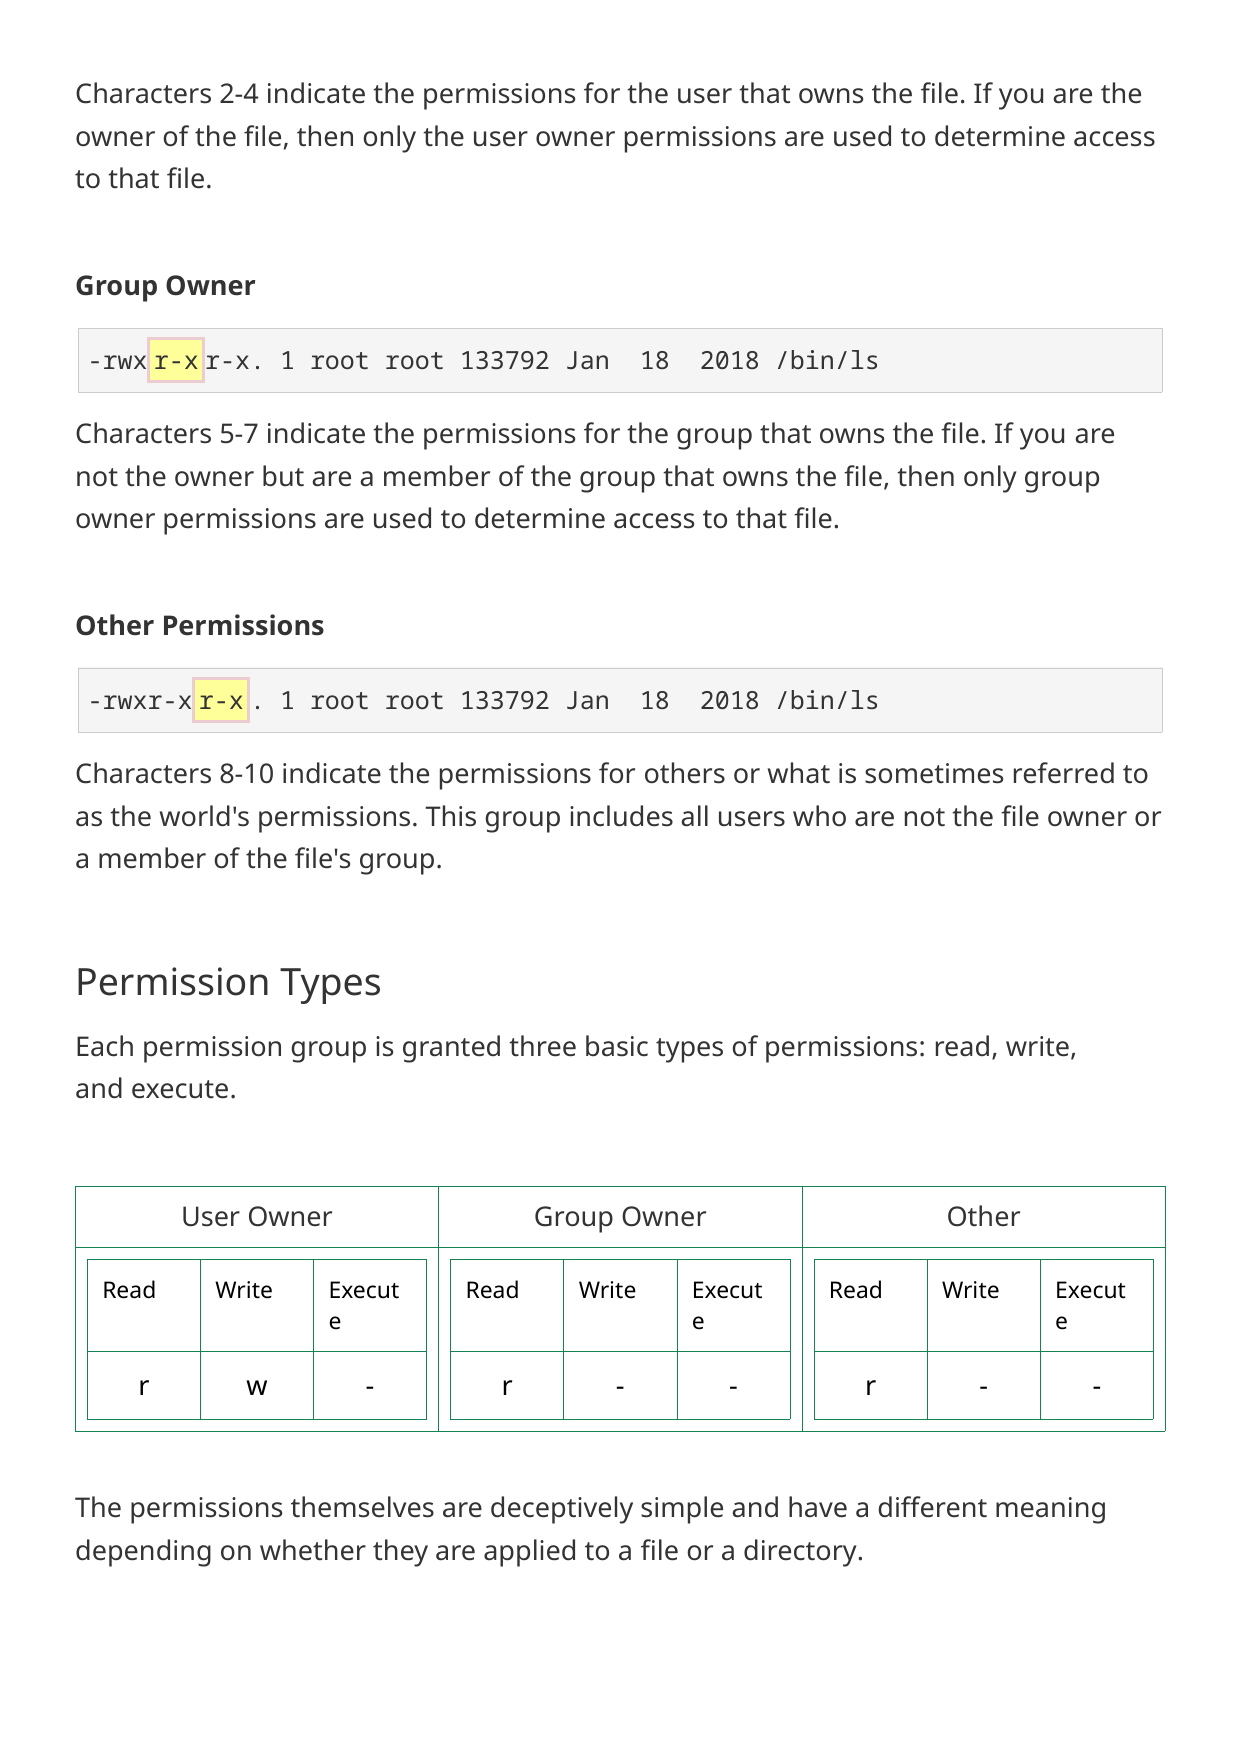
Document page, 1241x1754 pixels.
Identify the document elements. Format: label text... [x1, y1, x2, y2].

table_cell - [928, 1352, 1040, 1418]
text -rwxr-xr-x. 1 root root 133792 Jan 18 2018 /bin/ls [79, 329, 1162, 392]
table_cell - [314, 1352, 426, 1418]
table_cell r [815, 1352, 927, 1418]
text -rwxr-xr-x. 1 root root 133792 Jan 18 2018 /bin/ls [79, 669, 1162, 732]
table_cell r [88, 1352, 200, 1418]
table_cell - [564, 1352, 677, 1418]
table_header Other [803, 1187, 1165, 1247]
text Other Permissions [75, 606, 1165, 643]
table_cell w [201, 1352, 313, 1418]
table_cell - [1041, 1352, 1153, 1418]
table_header Execute [1041, 1260, 1153, 1351]
table_header User Owner [76, 1187, 438, 1247]
table_header Read [451, 1260, 563, 1351]
text Characters 2-4 indicate the permissions for the user that owns the file. If you are the owner of the file, then only the user owner permissions are used to determine access to that file. [75, 75, 1165, 197]
table_cell [439, 1248, 802, 1431]
text The permissions themselves are deceptively simple and have a different meaning depending on whether they are applied to a file or a directory. [75, 1489, 1165, 1568]
text Characters 5-7 indicate the permissions for the group that owns the file. If you are not the owner but are a member of the group that owns the file, then only group owner permissions are used to determine access to that file. [75, 415, 1165, 537]
table_header Read [815, 1260, 927, 1351]
text Characters 8-10 indicate the permissions for others or what is sometimes referred to as the world's permissions. This group includes all users who are not the file owner or a member of the file's group. [75, 755, 1165, 876]
table_header Write [928, 1260, 1040, 1351]
table_cell r [451, 1352, 563, 1418]
table_cell [76, 1248, 438, 1431]
text Each permission group is granted three basic types of permissions: read, write, and execute. [75, 1027, 1165, 1107]
table_header Write [564, 1260, 677, 1351]
table_header Write [201, 1260, 313, 1351]
table_header Read [88, 1260, 200, 1351]
table_header Execute [314, 1260, 426, 1351]
table_header Group Owner [439, 1187, 802, 1247]
table_cell - [678, 1352, 790, 1418]
table_header Execute [678, 1260, 790, 1351]
table_cell [803, 1248, 1165, 1431]
subtitle Permission Types [75, 956, 1165, 1007]
text Group Owner [75, 266, 1165, 303]
